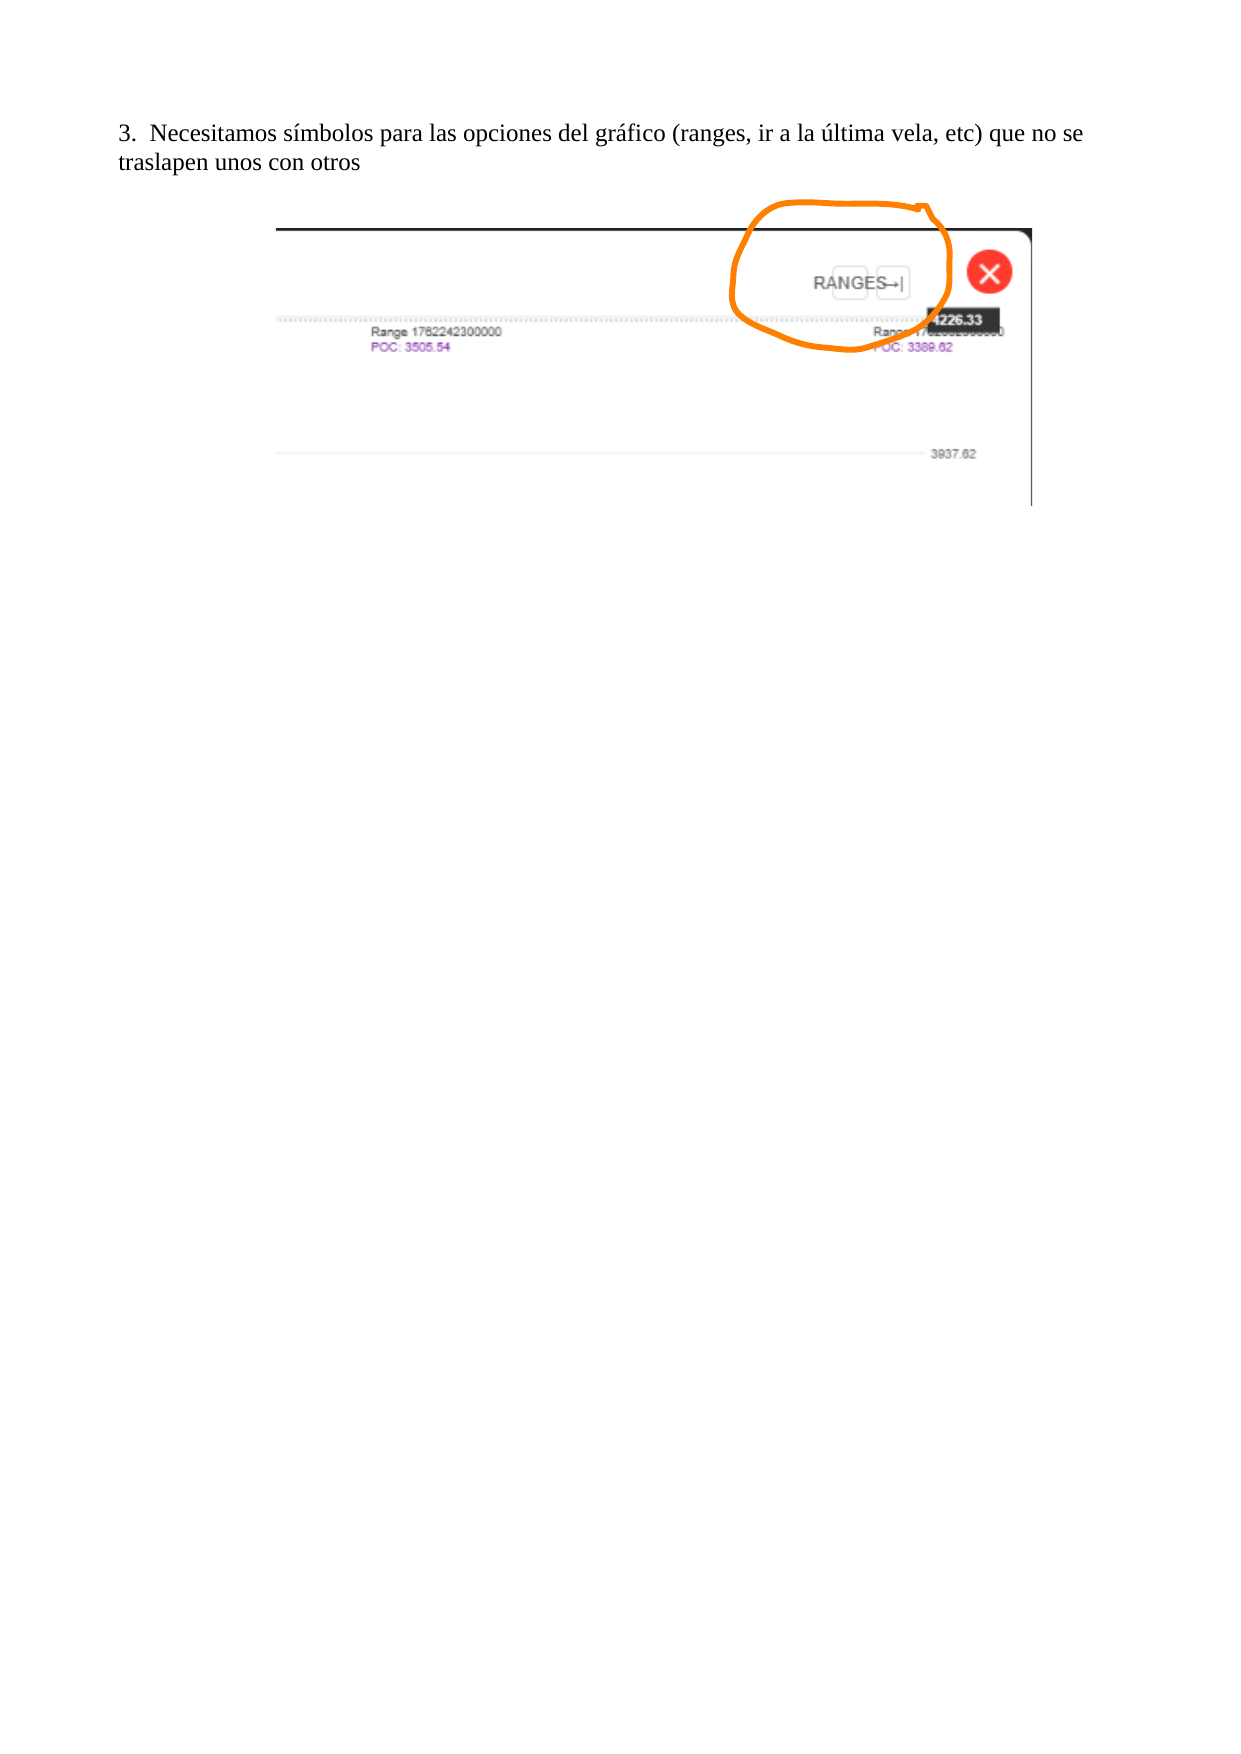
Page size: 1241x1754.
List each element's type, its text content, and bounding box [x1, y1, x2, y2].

picture [735, 228, 946, 346]
text 3. Necesitamos símbolos para las opciones del gráfico (ranges, ir a la última vela, etc) que no se traslapen unos con otros [118, 118, 1122, 176]
picture [275, 228, 1033, 506]
